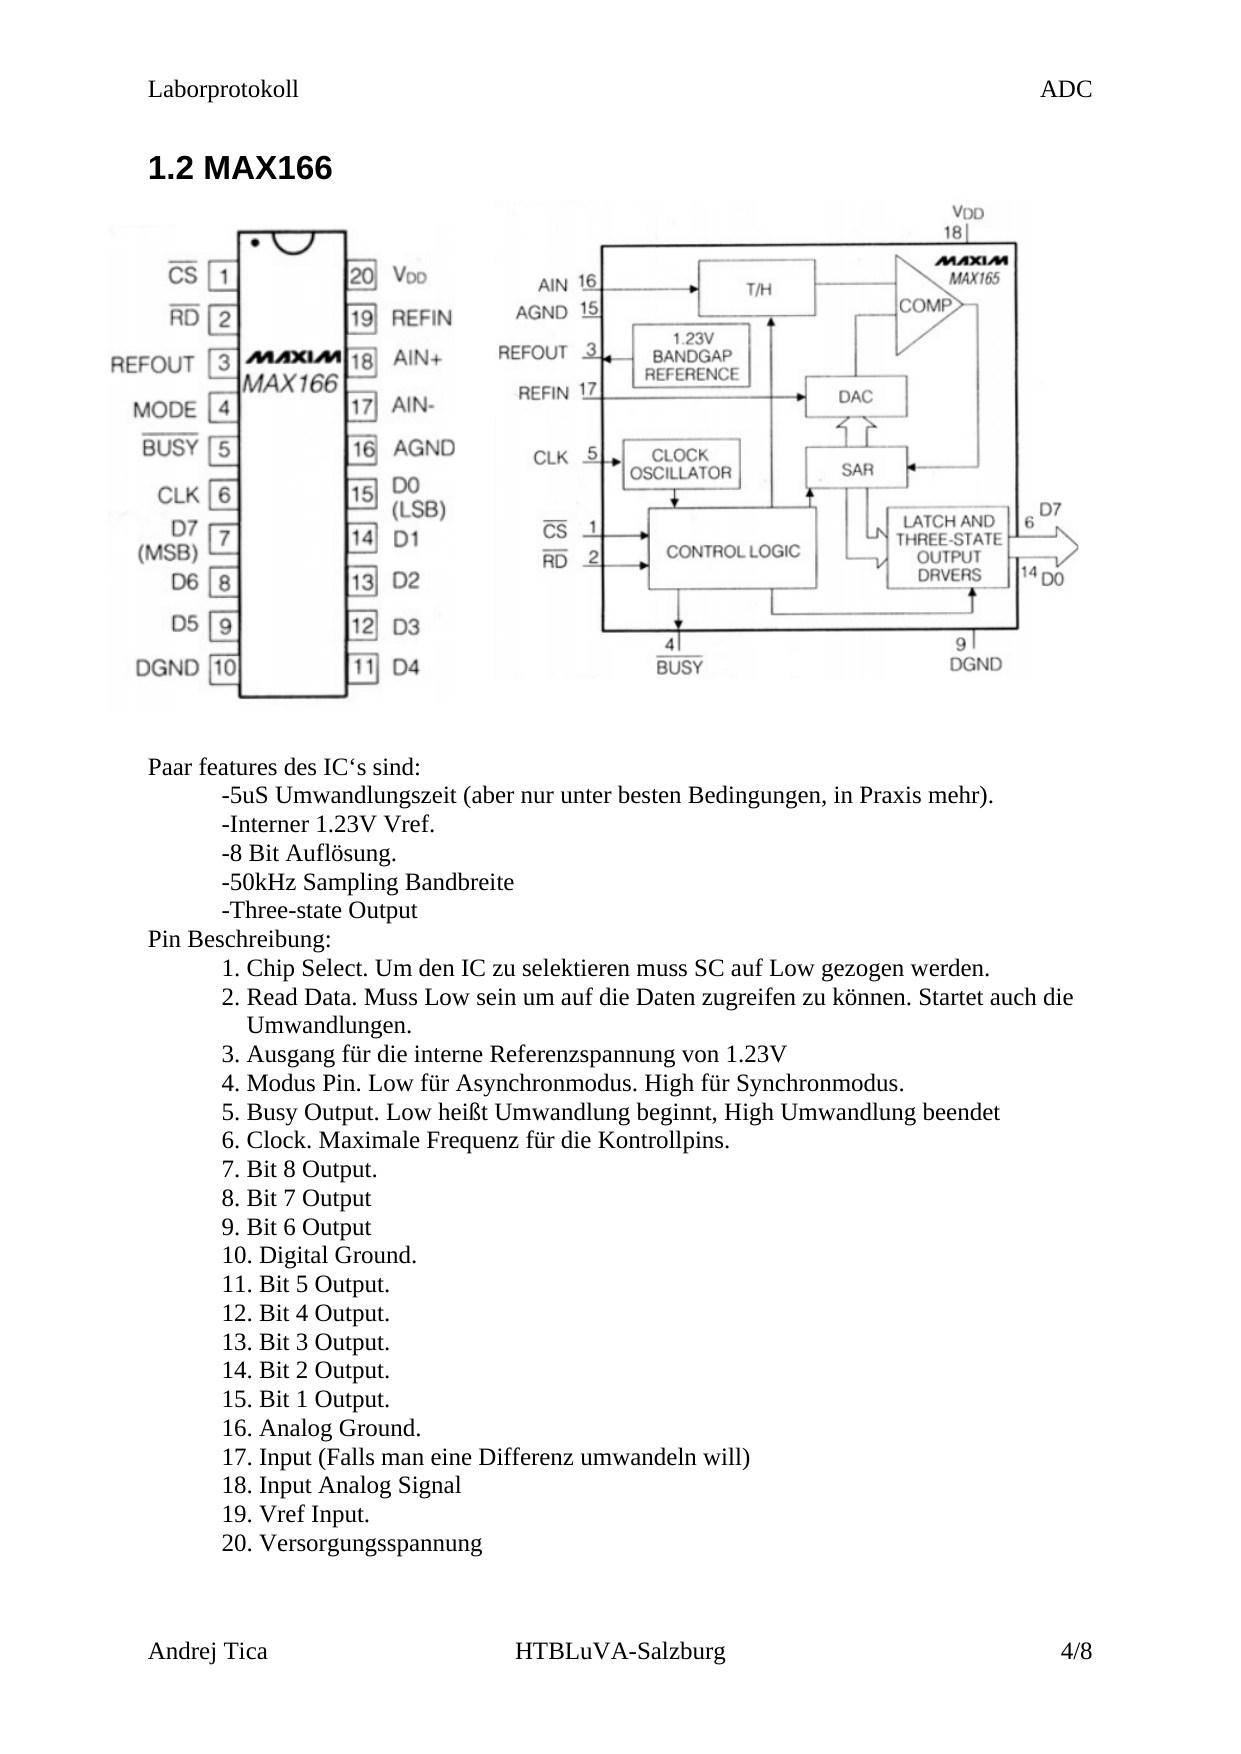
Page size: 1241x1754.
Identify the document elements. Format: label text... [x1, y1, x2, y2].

text 1.2 MAX166 [148, 148, 1092, 186]
text 17. Input (Falls man eine Differenz umwandeln will) [148, 1442, 1092, 1471]
text Pin Beschreibung: [148, 924, 1092, 953]
text 9. Bit 6 Output [148, 1212, 1092, 1241]
text 3. Ausgang für die interne Referenzspannung von 1.23V [148, 1039, 1092, 1068]
text 10. Digital Ground. [148, 1241, 1092, 1269]
text 2. Read Data. Muss Low sein um auf die Daten zugreifen zu können. Startet auch die Umwandlungen. [148, 982, 1092, 1039]
text 13. Bit 3 Output. [148, 1327, 1092, 1356]
text -5uS Umwandlungszeit (aber nur unter besten Bedingungen, in Praxis mehr). [148, 781, 1092, 809]
text -50kHz Sampling Bandbreite [148, 867, 1092, 896]
text -Three-state Output [148, 896, 1092, 924]
text 4. Modus Pin. Low für Asynchronmodus. High für Synchronmodus. [148, 1068, 1092, 1097]
text 16. Analog Ground. [148, 1413, 1092, 1442]
text Paar features des IC‘s sind: [148, 752, 1092, 781]
text 18. Input Analog Signal [148, 1471, 1092, 1499]
text 1. Chip Select. Um den IC zu selektieren muss SC auf Low gezogen werden. [148, 953, 1092, 982]
text 8. Bit 7 Output [148, 1183, 1092, 1212]
text 12. Bit 4 Output. [148, 1298, 1092, 1327]
text 15. Bit 1 Output. [148, 1384, 1092, 1413]
picture [494, 199, 1079, 679]
text 14. Bit 2 Output. [148, 1356, 1092, 1384]
text 6. Clock. Maximale Frequenz für die Kontrollpins. [148, 1126, 1092, 1154]
text -8 Bit Auflösung. [148, 838, 1092, 867]
text 20. Versorgungsspannung [148, 1528, 1092, 1557]
picture [106, 225, 455, 713]
text -Interner 1.23V Vref. [148, 809, 1092, 838]
text 7. Bit 8 Output. [148, 1154, 1092, 1183]
text 5. Busy Output. Low heißt Umwandlung beginnt, High Umwandlung beendet [148, 1097, 1092, 1126]
text 11. Bit 5 Output. [148, 1269, 1092, 1298]
text 19. Vref Input. [148, 1499, 1092, 1528]
